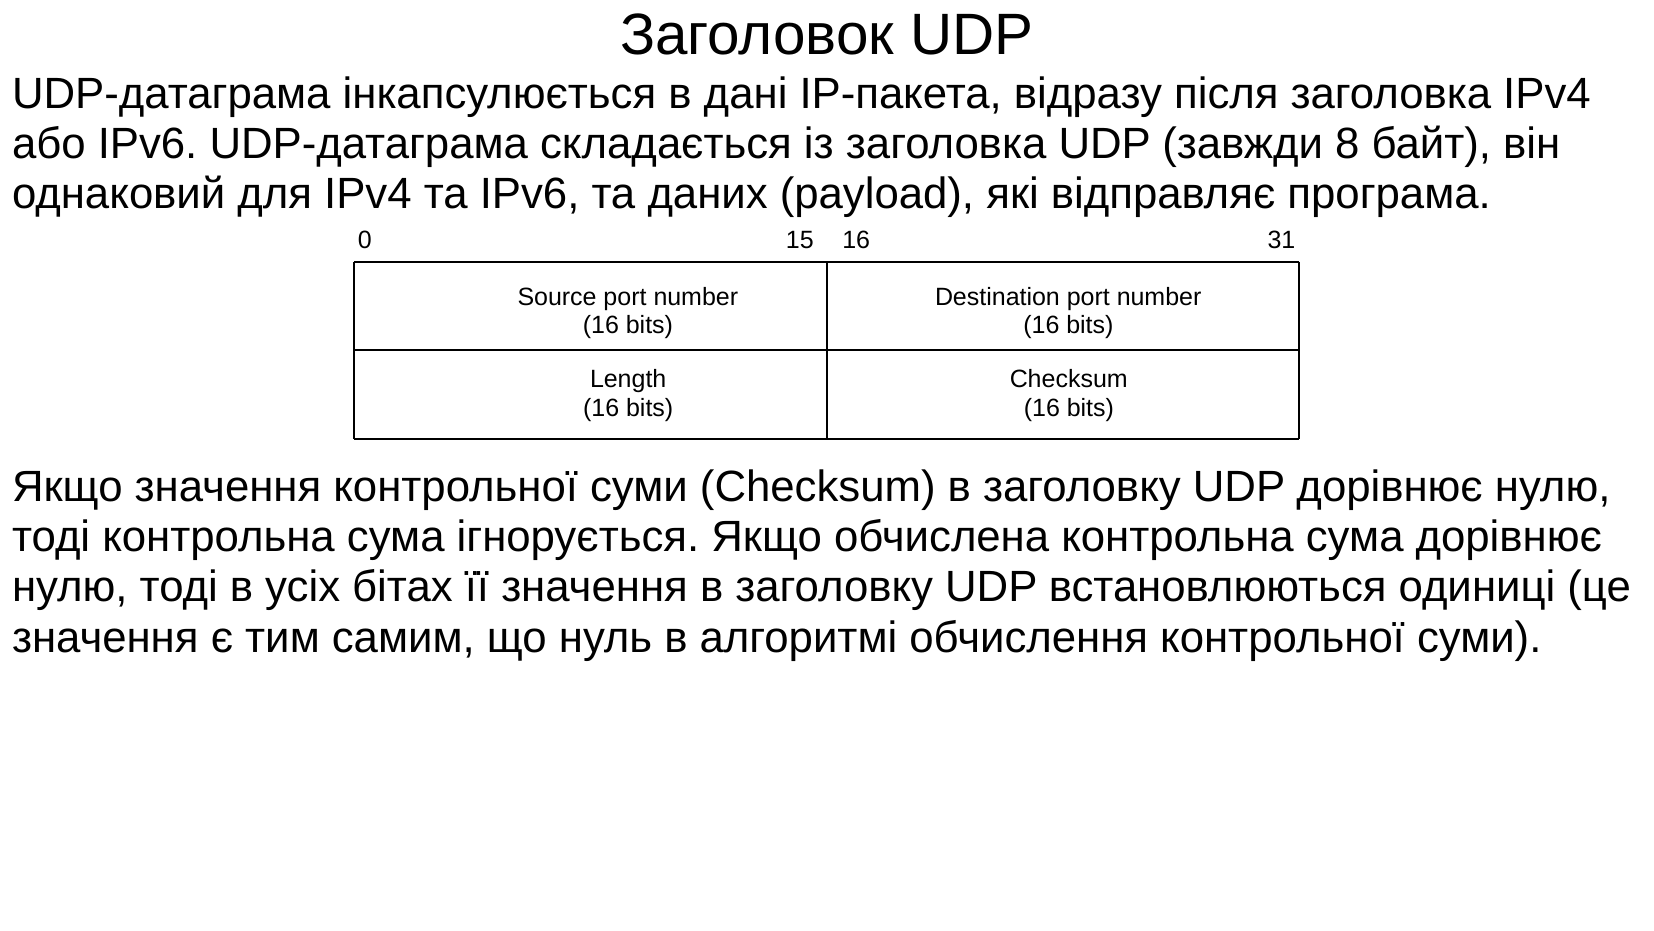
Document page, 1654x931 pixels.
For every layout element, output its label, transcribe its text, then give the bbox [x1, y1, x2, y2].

text Заголовок UDP [12, 0, 1642, 67]
table_header [12, 218, 1642, 460]
text Якщо значення контрольної суми (Checksum) в заголовку UDP дорівнює нулю, тоді контрольна сума ігнорується. Якщо обчислена контрольна сума дорівнює нулю, тоді в усіх бітах її значення в заголовку UDP встановлюються одиниці (це значення є тим самим, що нуль в алгоритмі обчислення контрольної суми). [12, 460, 1642, 661]
text UDP-датаграма інкапсулюється в дані IP-пакета, відразу після заголовка IPv4 або IPv6. UDP-датаграма складається із заголовка UDP (завжди 8 байт), він однаковий для IPv4 та IPv6, та даних (payload), які відправляє програма. [12, 67, 1642, 218]
